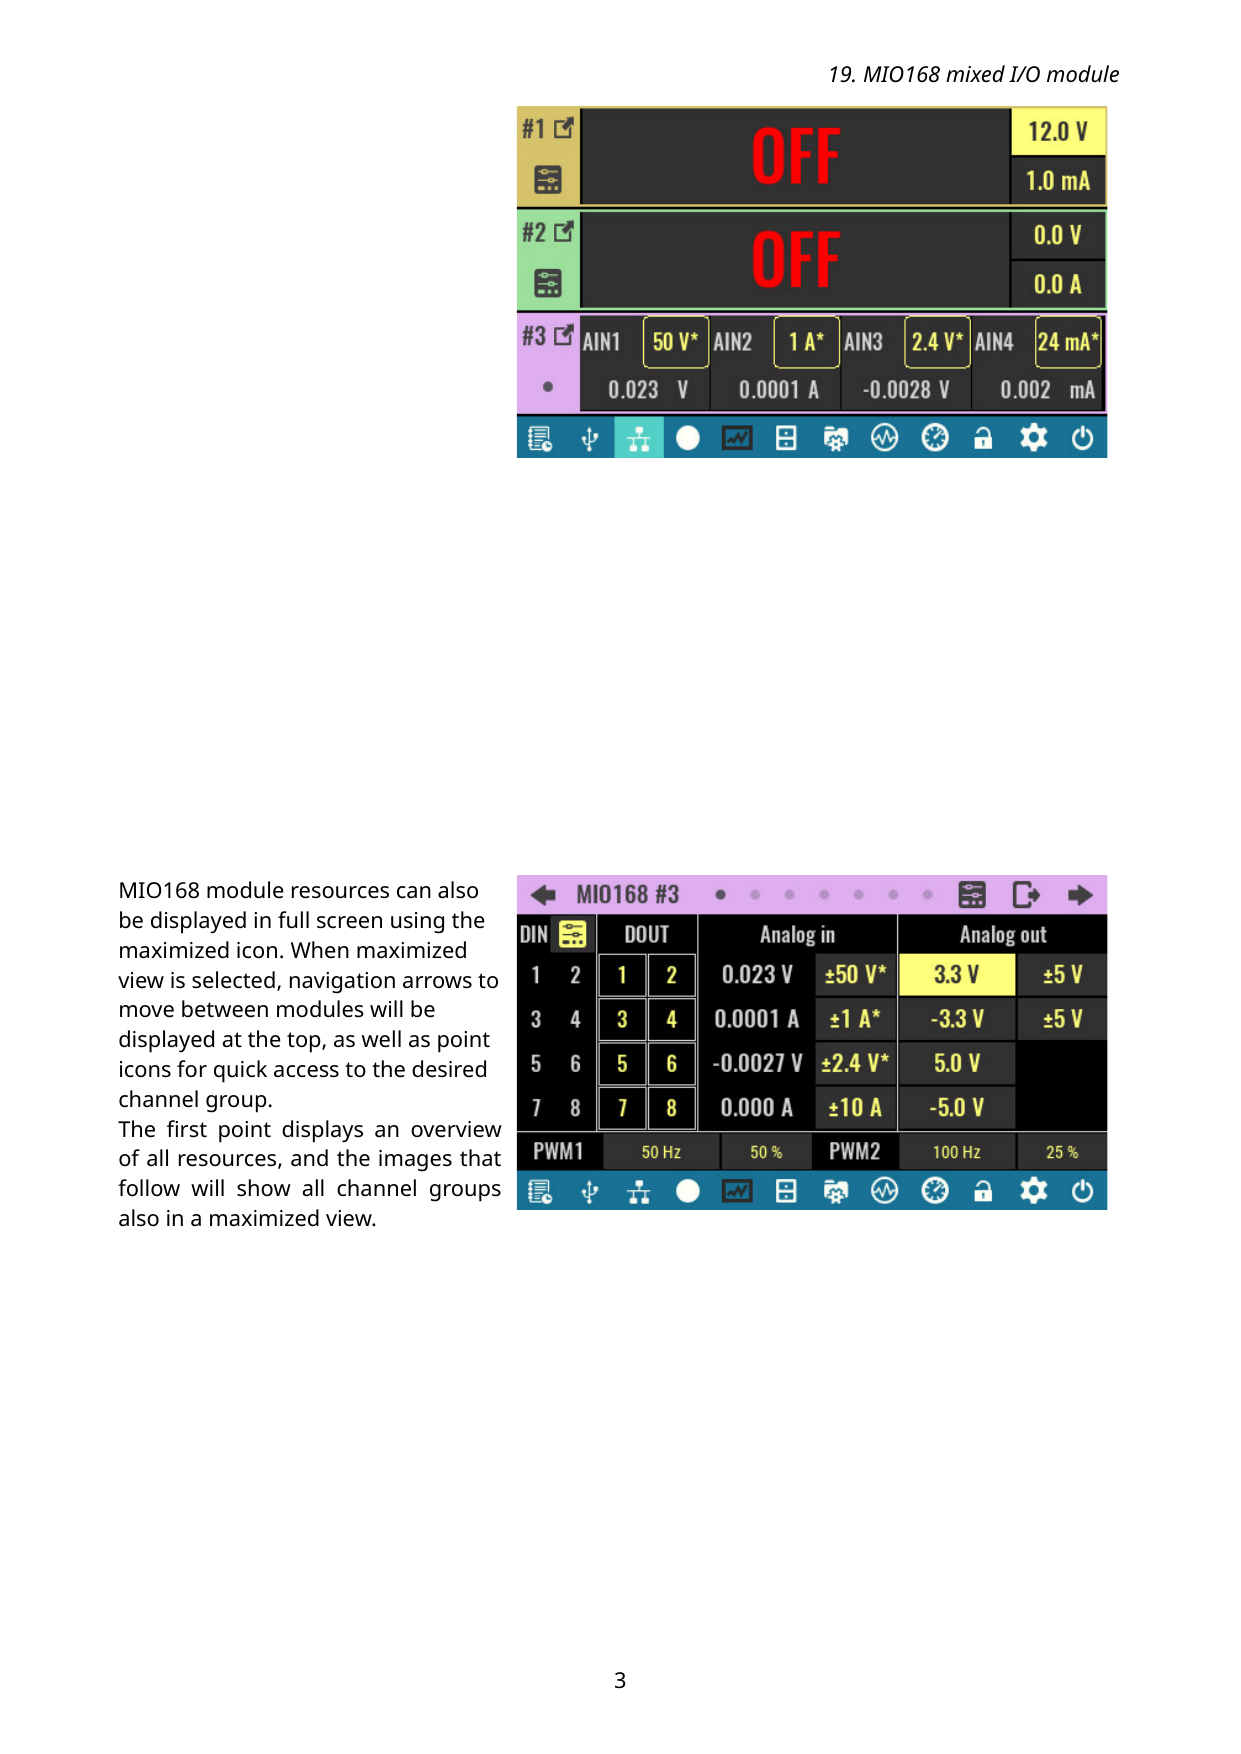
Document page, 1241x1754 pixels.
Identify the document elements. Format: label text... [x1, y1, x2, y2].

table_header [1108, 875, 1122, 1209]
table_header [502, 1210, 1122, 1262]
picture [516, 875, 1108, 1210]
table_header [502, 875, 516, 1209]
picture [516, 106, 1108, 458]
table_header [502, 107, 1122, 475]
table_header [118, 107, 502, 475]
table_header MIO168 module resources can also be displayed in full screen using the maximized icon. When maximized view is selected, navigation arrows to move between modules will be displayed at the top, as well as point icons for quick access to the desired channel group. The first point displays an overview of all resources, and the images that follow will show all channel groups also in a maximized view. [118, 875, 502, 1262]
